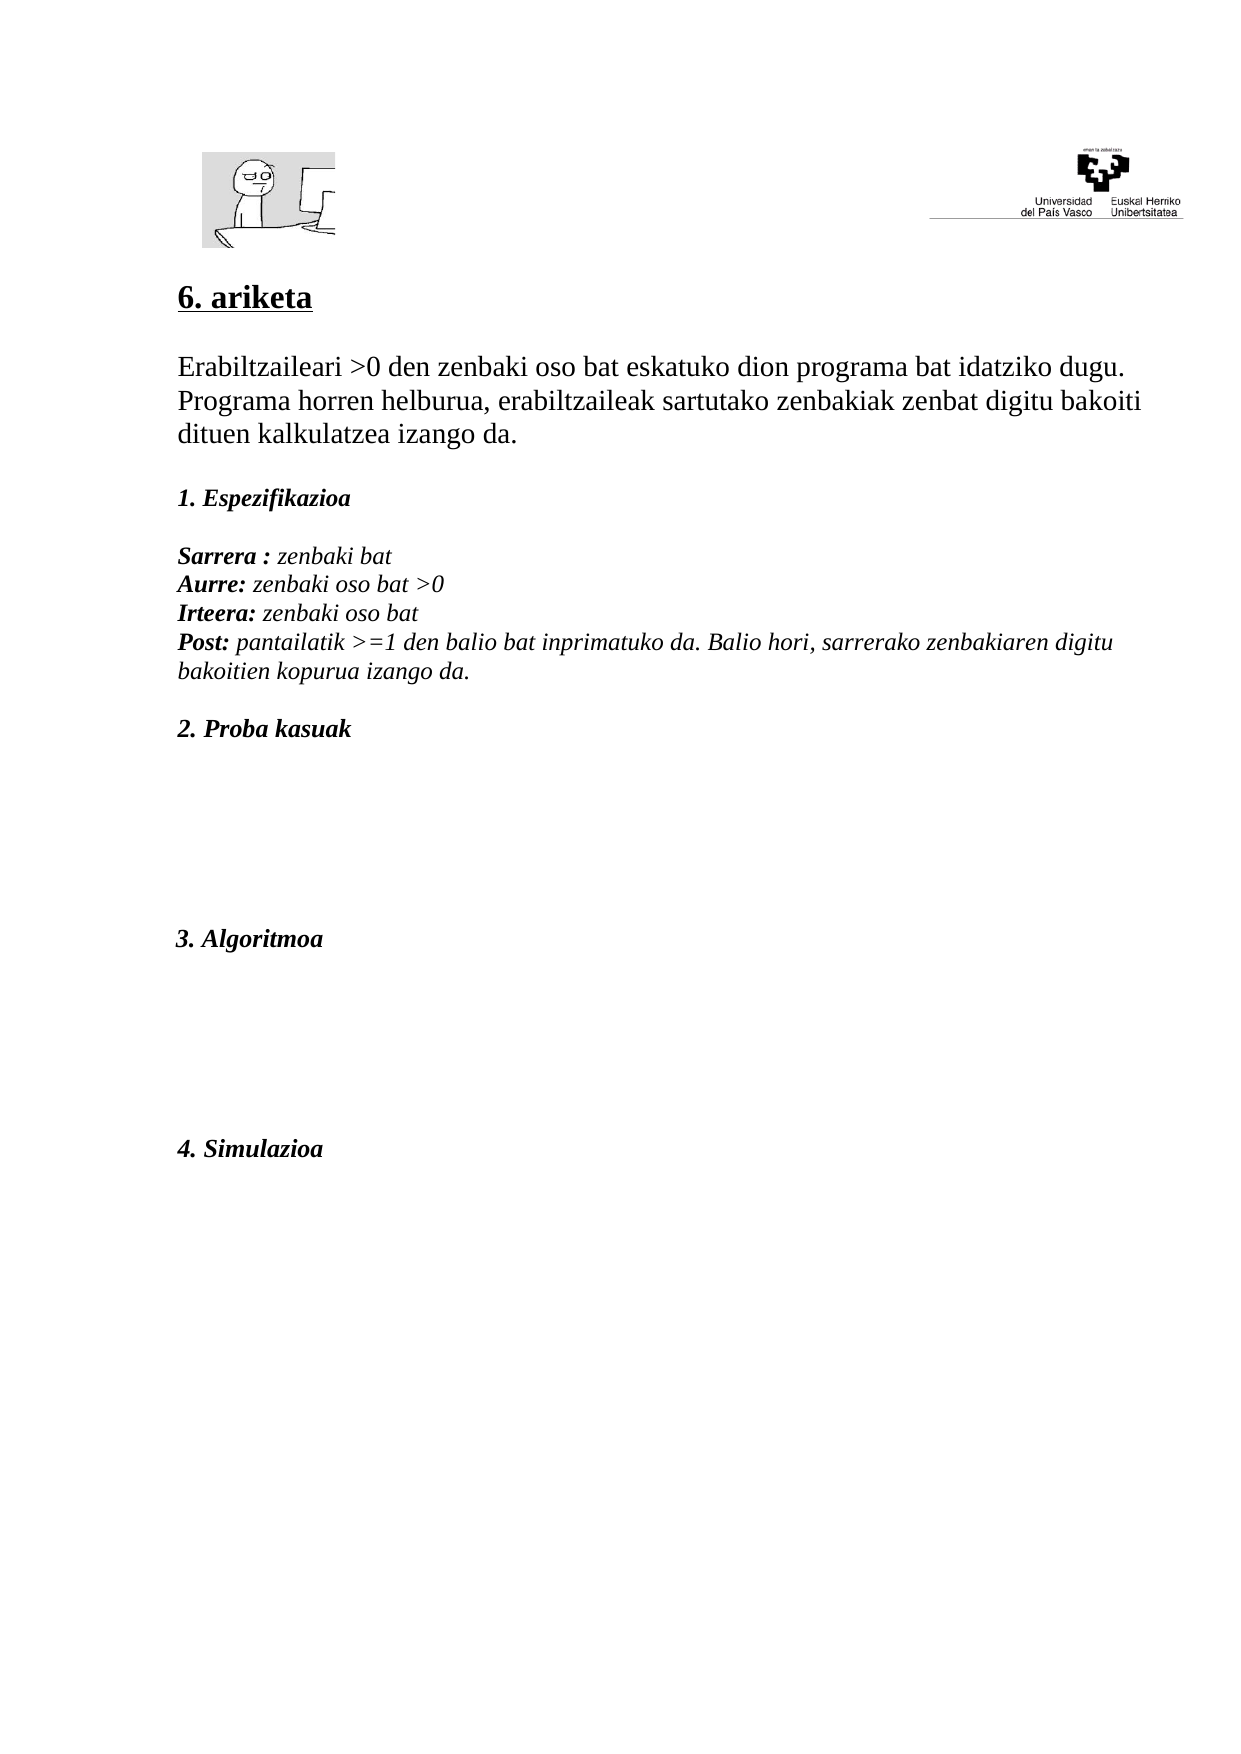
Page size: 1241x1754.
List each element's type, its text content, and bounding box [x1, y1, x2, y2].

text 2. Proba kasuak [177, 713, 1152, 743]
text 4. Simulazioa [177, 1133, 1152, 1163]
text Irteera: zenbaki oso bat [177, 598, 1152, 627]
text Sarrera : zenbaki bat [177, 541, 1152, 569]
text 1. Espezifikazioa [177, 483, 1152, 512]
text 3. Algoritmoa [176, 923, 1152, 953]
text Erabiltzaileari >0 den zenbaki oso bat eskatuko dion programa bat idatziko dugu. Programa horren helburua, erabiltzaileak sartutako zenbakiak zenbat digitu bakoiti dituen kalkulatzea izango da. [177, 349, 1152, 450]
text Aurre: zenbaki oso bat >0 [177, 569, 1152, 598]
text Post: pantailatik >=1 den balio bat inprimatuko da. Balio hori, sarrerako zenbakiaren digitu bakoitien kopurua izango da. [177, 627, 1152, 684]
picture [202, 152, 336, 248]
subtitle 6. ariketa [177, 277, 1152, 316]
